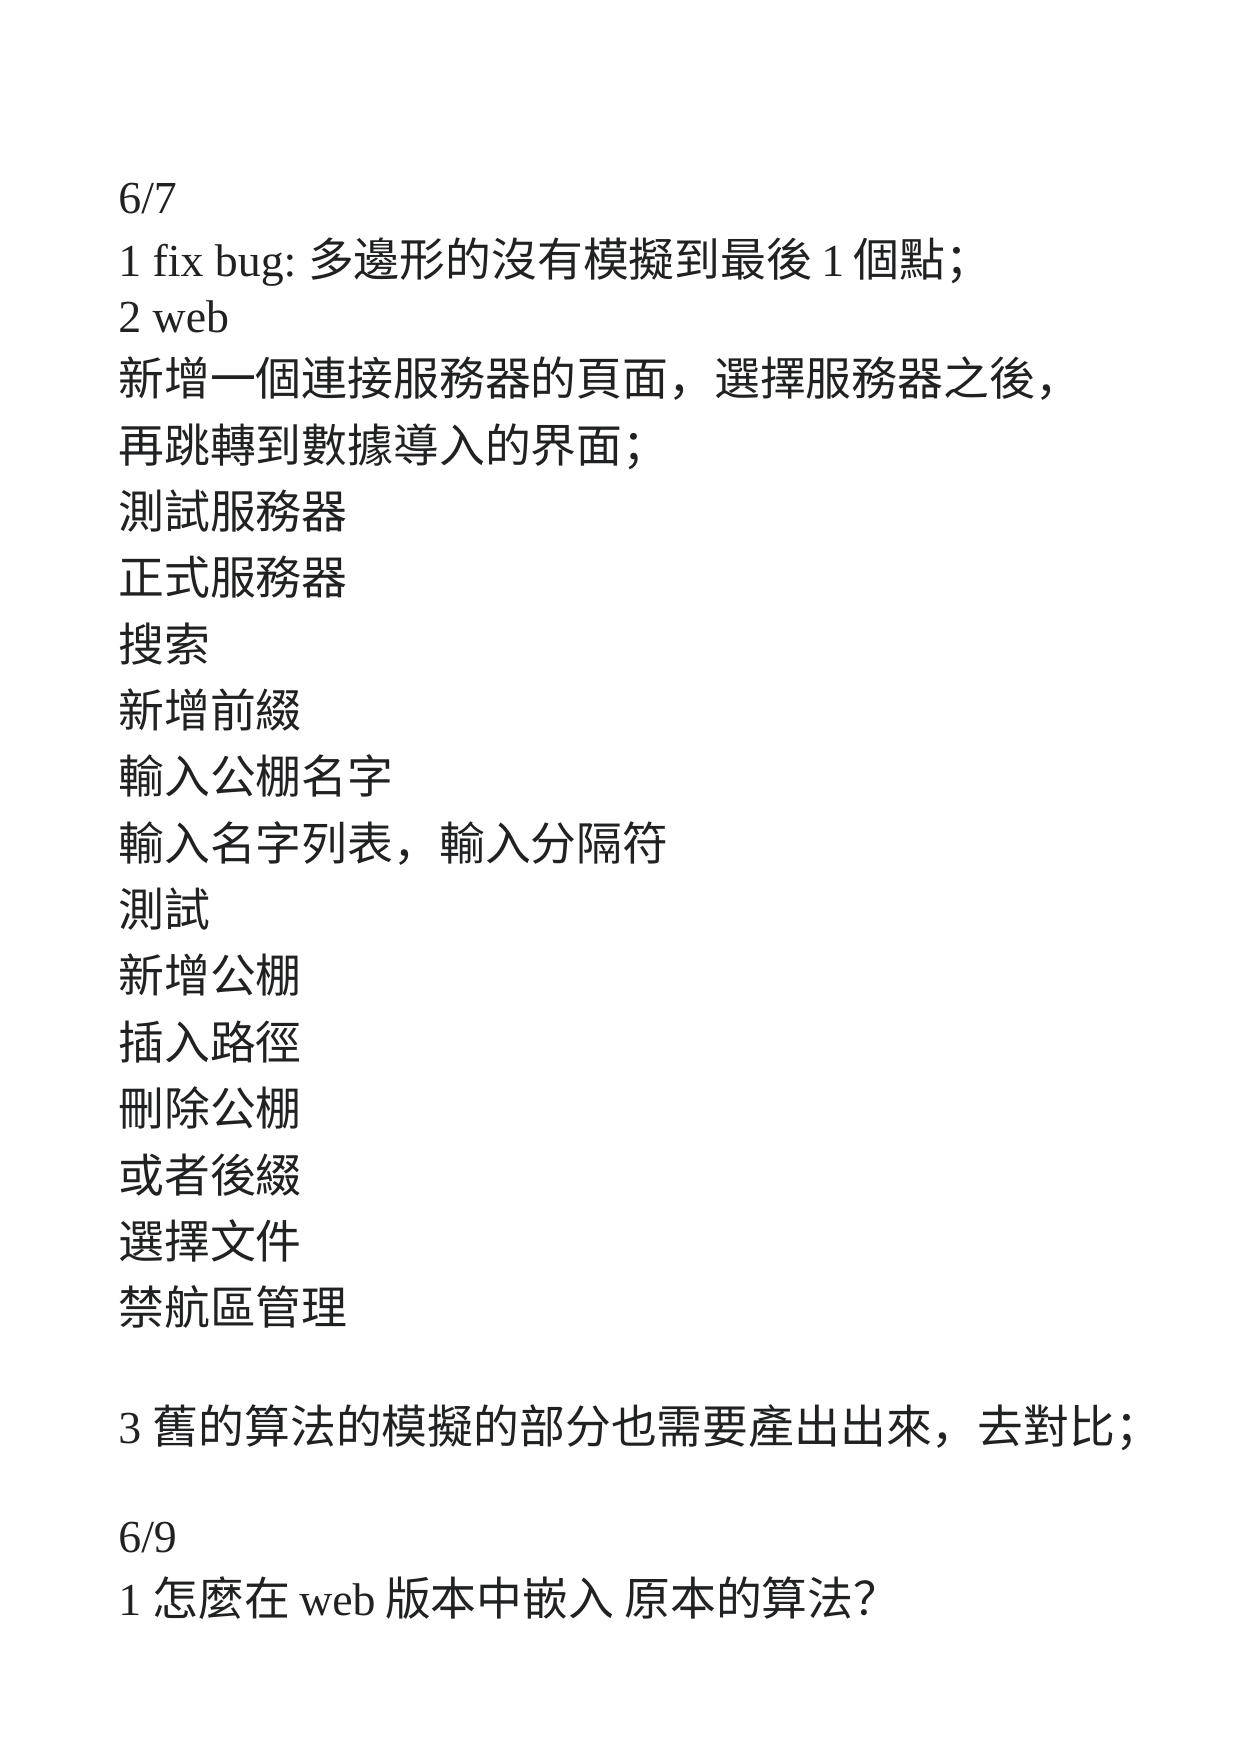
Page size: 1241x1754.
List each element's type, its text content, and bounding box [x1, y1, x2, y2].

text 輸入名字列表，輸入分隔符 [118, 807, 1122, 873]
text 插入路徑 [118, 1006, 1122, 1072]
text 輸入公棚名字 [118, 741, 1122, 807]
text 1 怎麼在web版本中嵌入 原本的算法？ [118, 1562, 1122, 1629]
text 6/7 [118, 171, 1122, 223]
text 測試 [118, 873, 1122, 940]
text 1 fix bug: 多邊形的沒有模擬到最後1個點； [118, 223, 1122, 290]
text 3 舊的算法的模擬的部分也需要產出出來，去對比； [118, 1391, 1122, 1457]
text 選擇文件 [118, 1205, 1122, 1272]
text 新增一個連接服務器的頁面，選擇服務器之後，再跳轉到數據導入的界面； [118, 343, 1122, 475]
text 2 web [118, 290, 1122, 343]
text 新增公棚 [118, 940, 1122, 1006]
text 測試服務器 [118, 475, 1122, 542]
text 6/9 [118, 1510, 1122, 1562]
text 正式服務器 [118, 542, 1122, 608]
text 禁航區管理 [118, 1272, 1122, 1338]
text 搜索 [118, 608, 1122, 674]
text 刪除公棚 [118, 1072, 1122, 1139]
text 新增前綴 [118, 674, 1122, 741]
text 或者後綴 [118, 1139, 1122, 1205]
